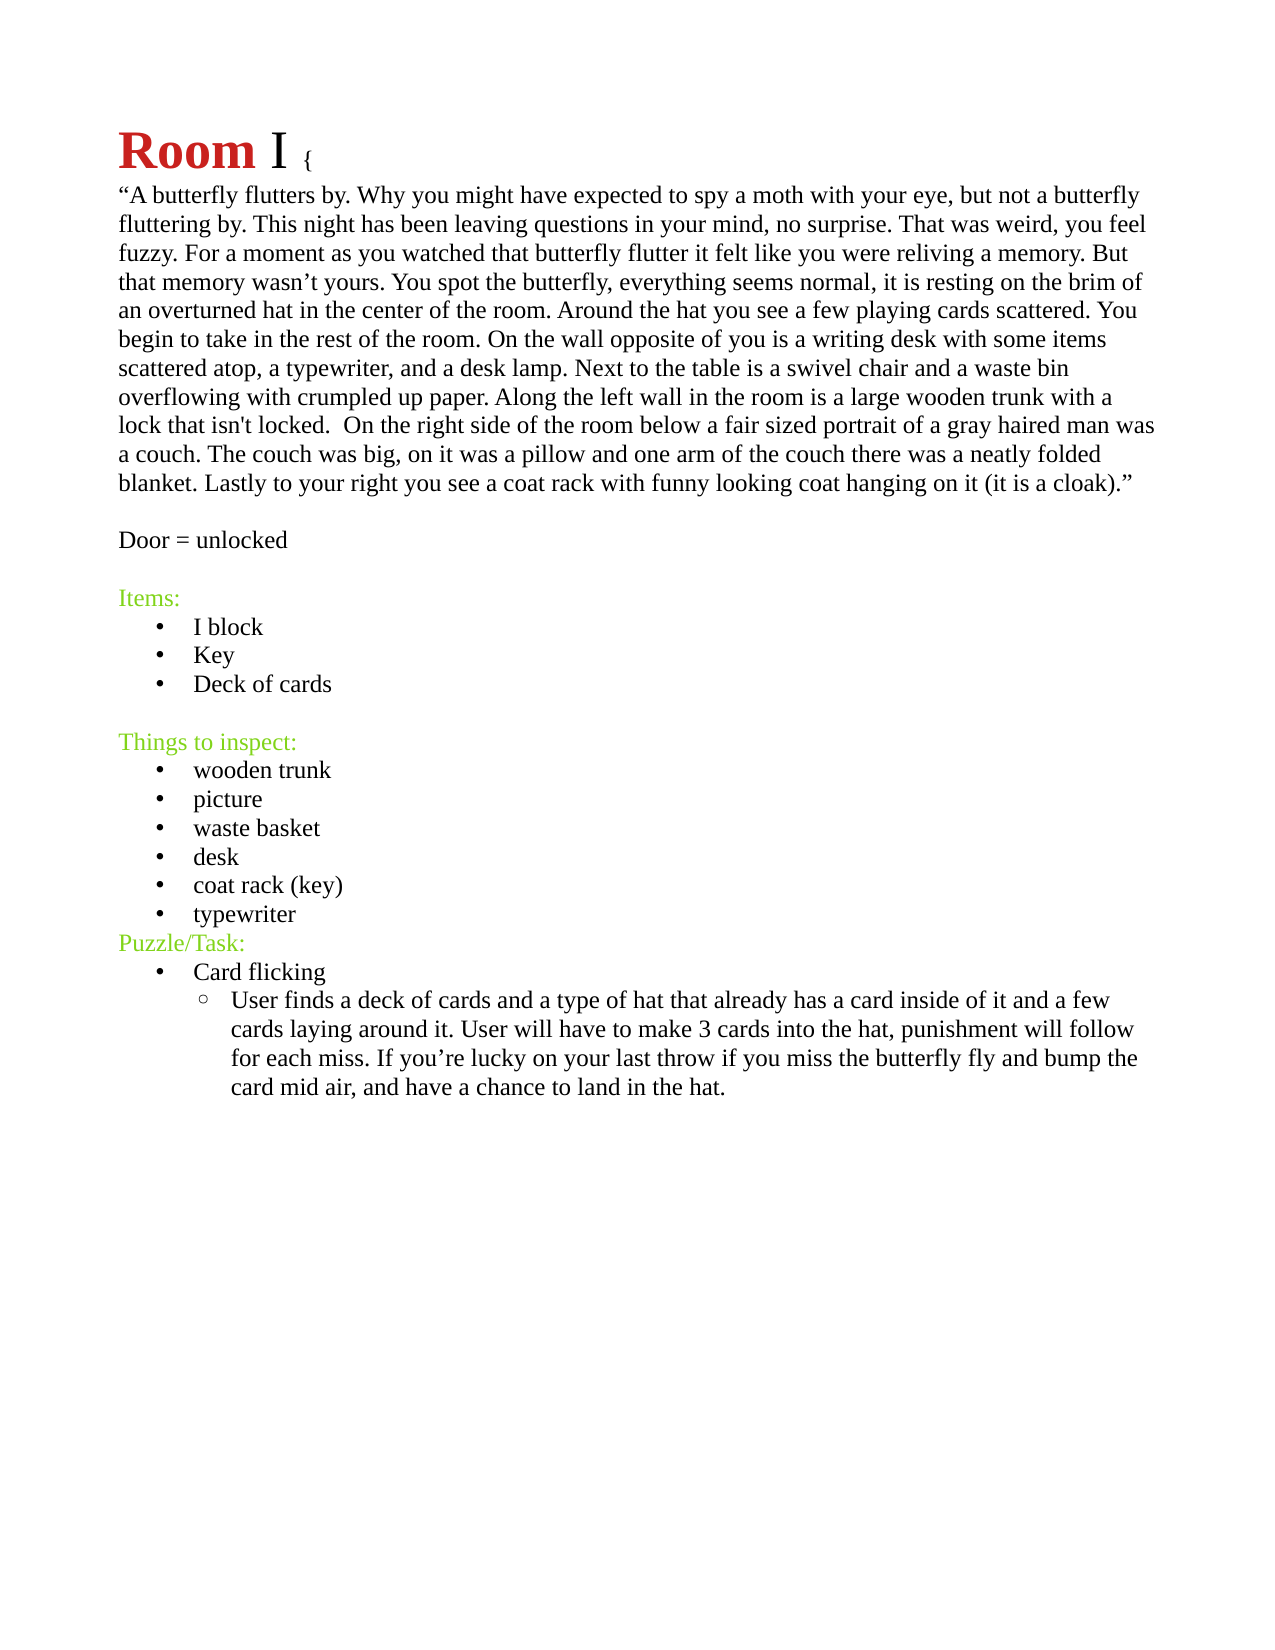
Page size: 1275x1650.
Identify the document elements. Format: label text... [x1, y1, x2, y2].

text Room I { [118, 118, 1157, 180]
list Deck of cards [156, 669, 1157, 698]
text Things to inspect: [118, 727, 1157, 755]
list Key [156, 640, 1157, 669]
text Door = unlocked [118, 525, 1157, 554]
list Card flicking [156, 957, 1157, 985]
list waste basket [156, 813, 1157, 842]
text Puzzle/Task: [118, 928, 1157, 957]
list desk [156, 842, 1157, 870]
list wooden trunk [156, 755, 1157, 784]
text Items: [118, 583, 1157, 612]
list typewriter [156, 899, 1157, 928]
list picture [156, 784, 1157, 813]
list coat rack (key) [156, 870, 1157, 899]
text “A butterfly flutters by. Why you might have expected to spy a moth with your eye, but not a butterfly fluttering by. This night has been leaving questions in your mind, no surprise. That was weird, you feel fuzzy. For a moment as you watched that butterfly flutter it felt like you were reliving a memory. But that memory wasn’t yours. You spot the butterfly, everything seems normal, it is resting on the brim of an overturned hat in the center of the room. Around the hat you see a few playing cards scattered. You begin to take in the rest of the room. On the wall opposite of you is a writing desk with some items scattered atop, a typewriter, and a desk lamp. Next to the table is a swivel chair and a waste bin overflowing with crumpled up paper. Along the left wall in the room is a large wooden trunk with a lock that isn't locked. On the right side of the room below a fair sized portrait of a gray haired man was a couch. The couch was big, on it was a pillow and one arm of the couch there was a neatly folded blanket. Lastly to your right you see a coat rack with funny looking coat hanging on it (it is a cloak).” [118, 180, 1157, 497]
list I block [156, 612, 1157, 640]
list User finds a deck of cards and a type of hat that already has a card inside of it and a few cards laying around it. User will have to make 3 cards into the hat, punishment will follow for each miss. If you’re lucky on your last throw if you miss the butterfly fly and bump the card mid air, and have a chance to land in the hat. [193, 985, 1157, 1100]
